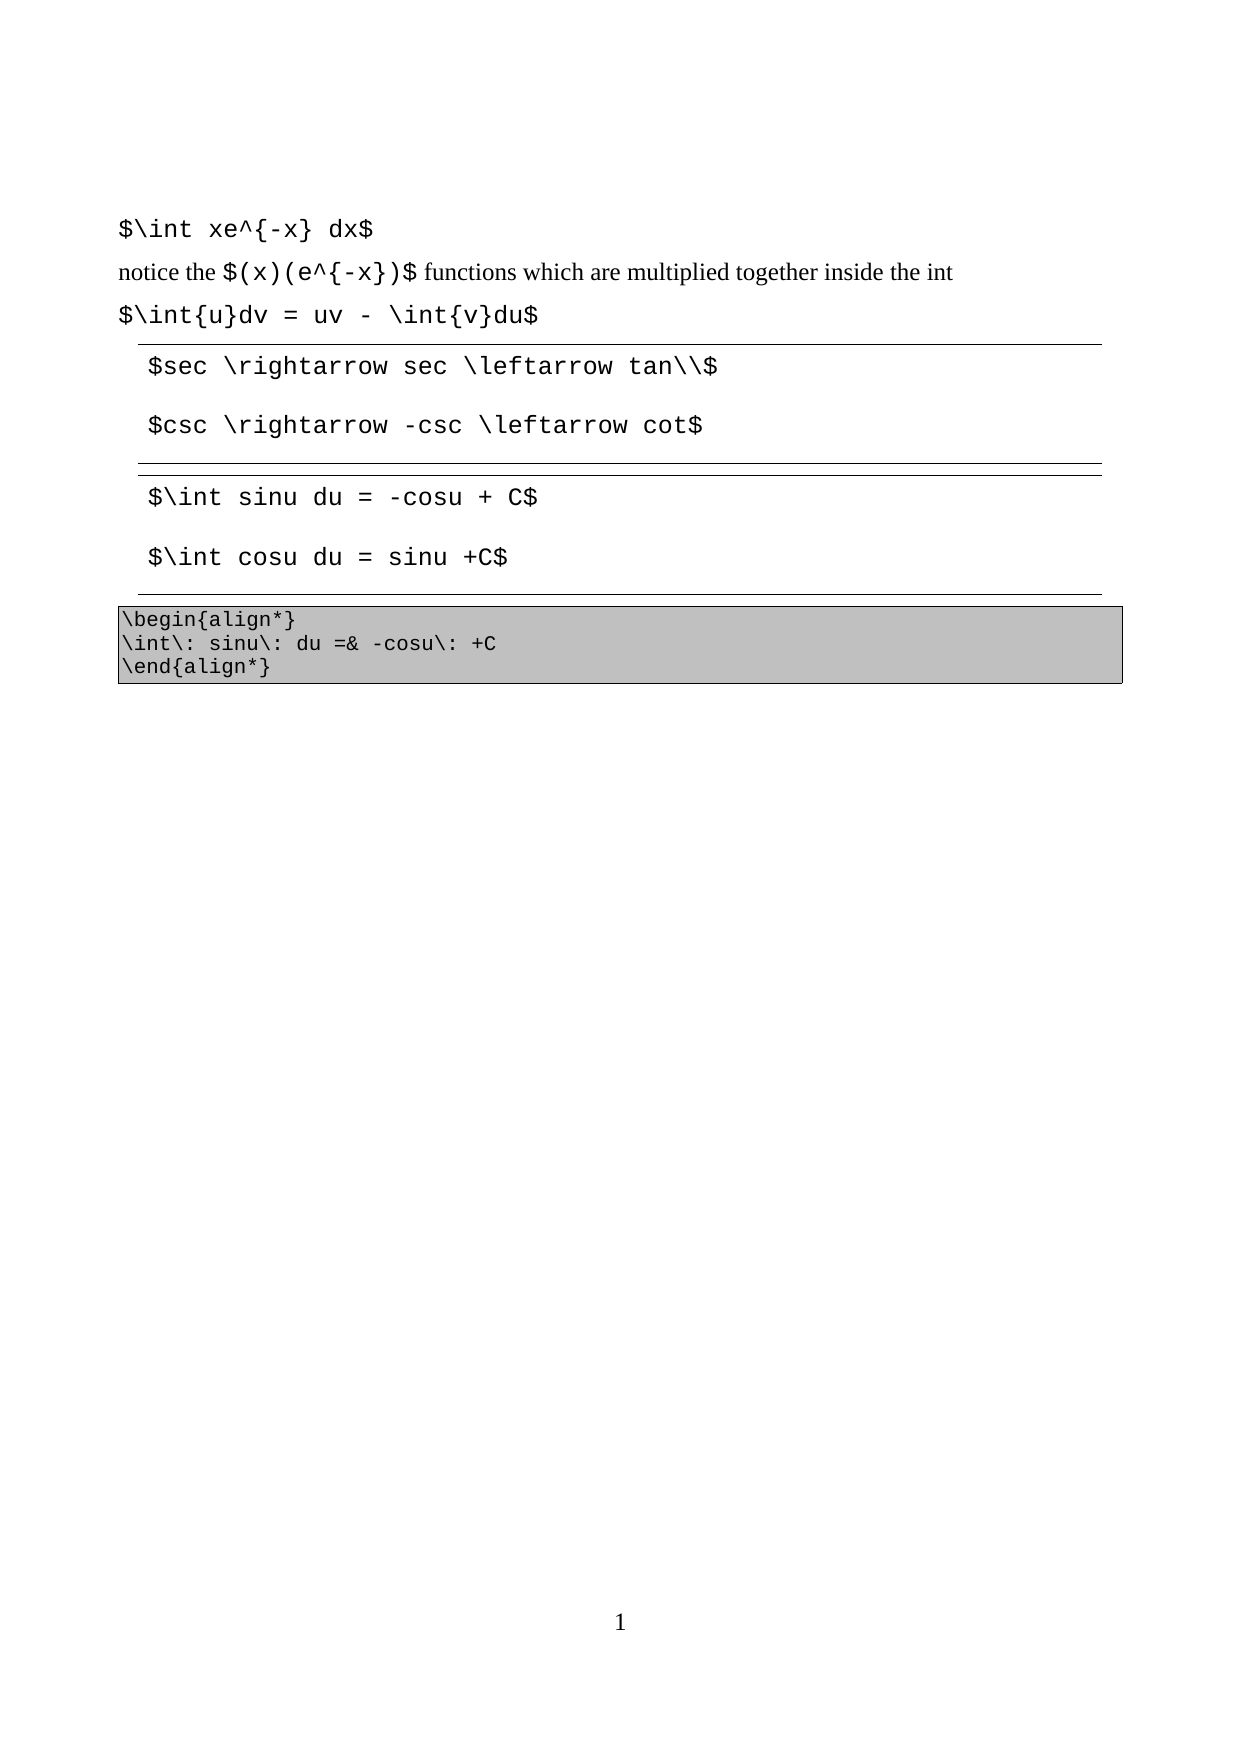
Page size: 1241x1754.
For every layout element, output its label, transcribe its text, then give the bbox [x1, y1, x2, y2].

text notice the $(x)(e^{-x})$ functions which are multiplied together inside the int [118, 257, 1122, 288]
table_header $sec \rightarrow sec \leftarrow tan\\$ [138, 345, 1102, 404]
text \begin{align*} [119, 607, 1122, 630]
text \int\: sinu\: du =& -cosu\: +C [119, 630, 1122, 653]
table_cell $\int cosu du = sinu +C$ [138, 535, 1102, 594]
table_cell $csc \rightarrow -csc \leftarrow cot$ [138, 404, 1102, 463]
table_header $\int sinu du = -cosu + C$ [138, 476, 1102, 535]
text \end{align*} [119, 653, 1122, 683]
text $\int{u}dv = uv - \int{v}du$ [118, 301, 1122, 331]
text $\int xe^{-x} dx$ [118, 214, 1122, 245]
subtitle kpapesh@TS-KALEB2 [118, 118, 1122, 166]
